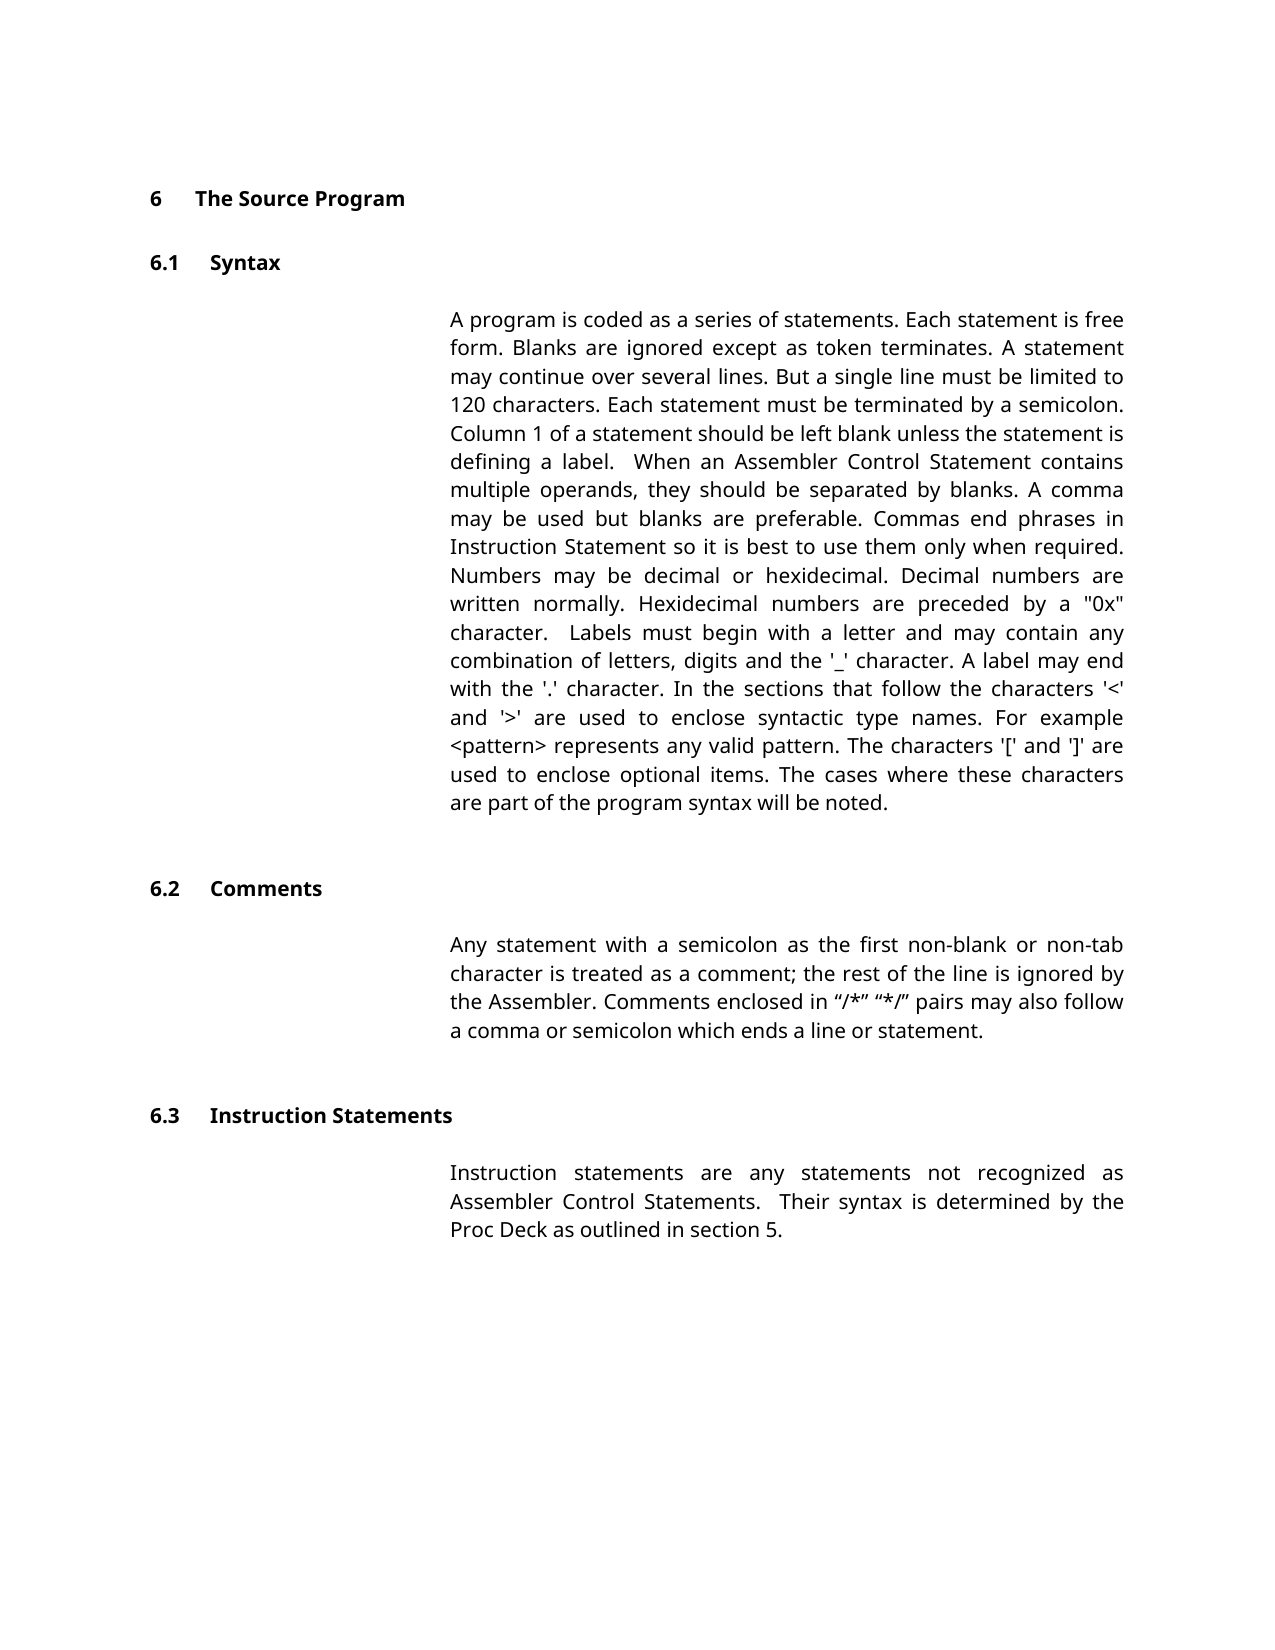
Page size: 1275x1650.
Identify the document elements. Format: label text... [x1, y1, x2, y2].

subtitle Comments [150, 874, 1125, 902]
subtitle The Source Program [150, 184, 1125, 212]
text A program is coded as a series of statements. Each statement is free form. Blanks are ignored except as token terminates. A statement may continue over several lines. But a single line must be limited to 120 characters. Each statement must be terminated by a semicolon. Column 1 of a statement should be left blank unless the statement is defining a label. When an Assembler Control Statement contains multiple operands, they should be separated by blanks. A comma may be used but blanks are preferable. Commas end phrases in Instruction Statement so it is best to use them only when required. Numbers may be decimal or hexidecimal. Decimal numbers are written normally. Hexidecimal numbers are preceded by a "0x" character. Labels must begin with a letter and may contain any combination of letters, digits and the '_' character. A label may end with the '.' character. In the sections that follow the characters '<' and '>' are used to enclose syntactic type names. For example <pattern> represents any valid pattern. The characters '[' and ']' are used to enclose optional items. The cases where these characters are part of the program syntax will be noted. [450, 305, 1125, 817]
subtitle Instruction Statements [150, 1101, 1125, 1129]
text Any statement with a semicolon as the first non-blank or non-tab character is treated as a comment; the rest of the line is ignored by the Assembler. Comments enclosed in “/*” “*/” pairs may also follow a comma or semicolon which ends a line or statement. [450, 931, 1125, 1044]
subtitle Syntax [150, 248, 1125, 276]
text Instruction statements are any statements not recognized as Assembler Control Statements. Their syntax is determined by the Proc Deck as outlined in section 5. [450, 1158, 1125, 1244]
